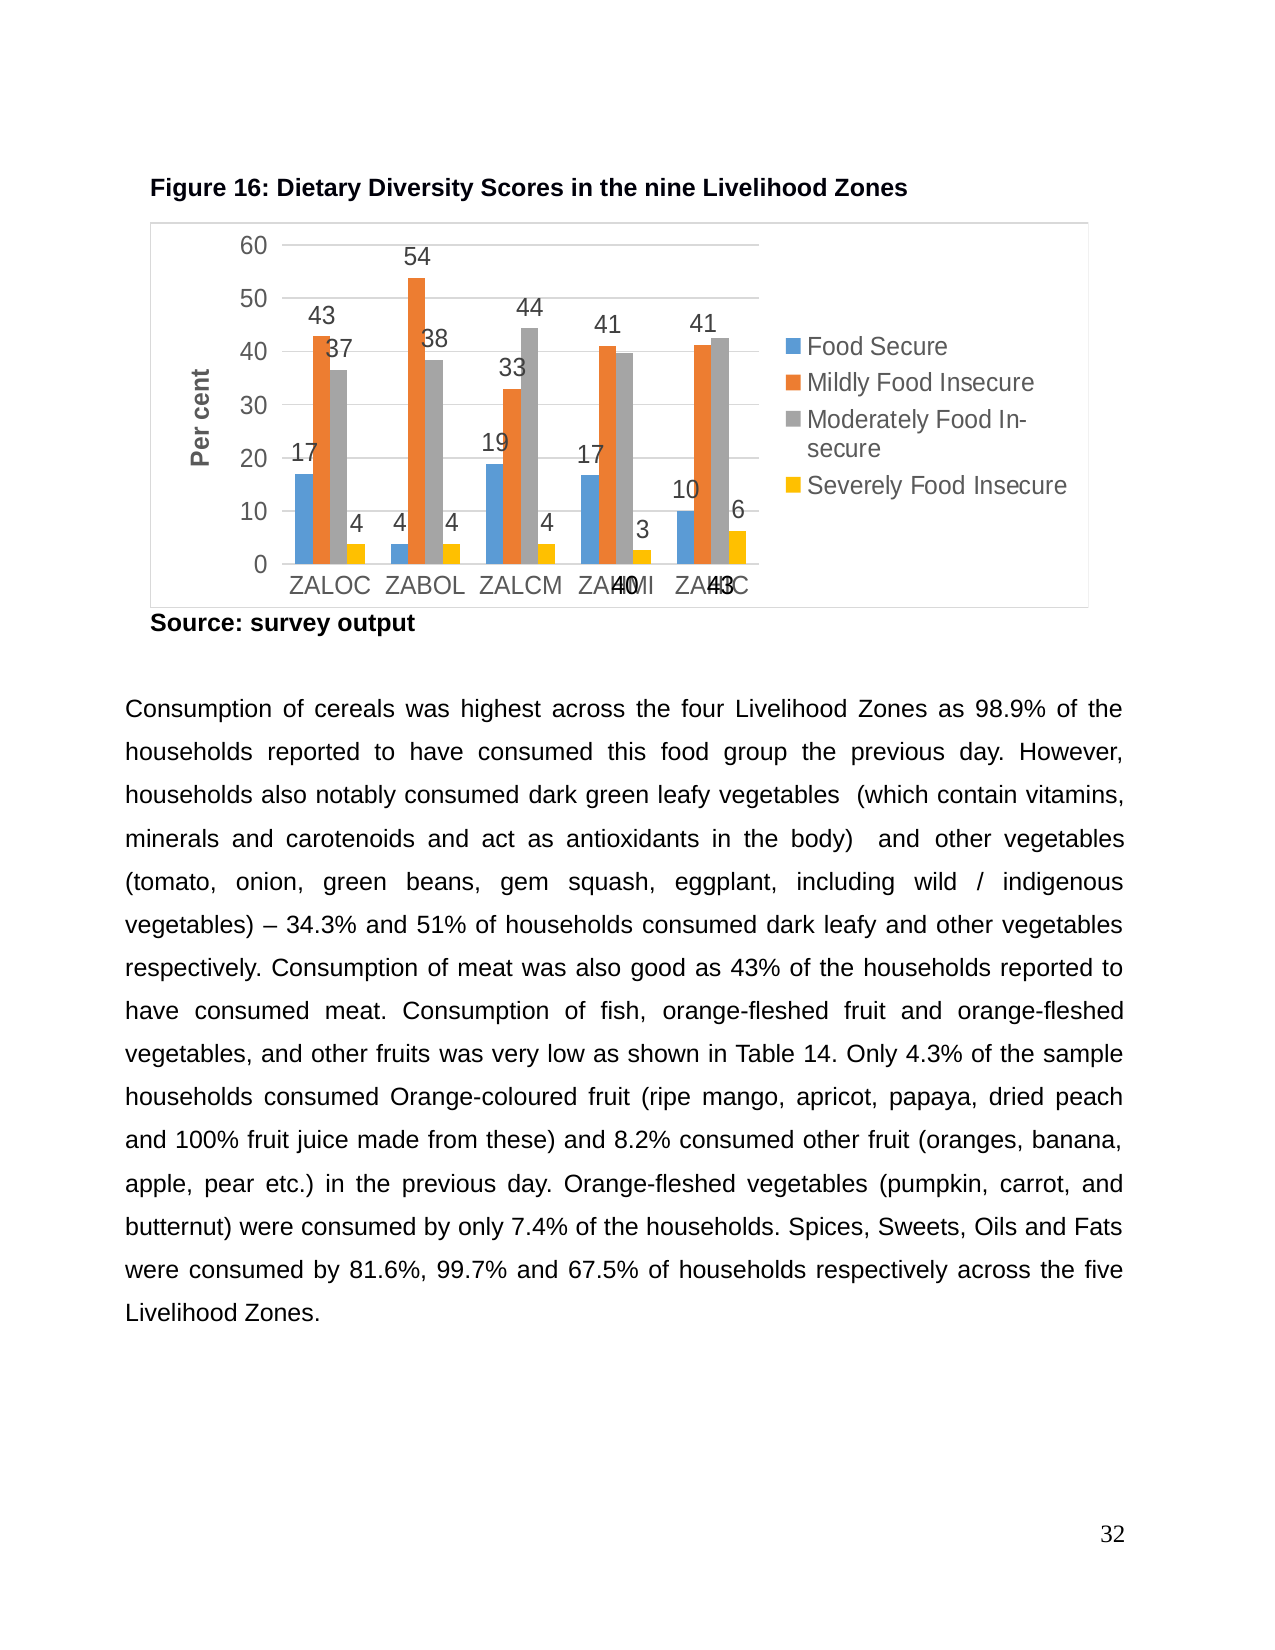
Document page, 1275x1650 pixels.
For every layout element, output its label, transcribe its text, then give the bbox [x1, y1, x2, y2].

text Figure 16: Dietary Diversity Scores in the nine Livelihood Zones [150, 173, 1125, 202]
text Source: survey output [150, 608, 1125, 637]
text Consumption of cereals was highest across the four Livelihood Zones as 98.9% of the households reported to have consumed this food group the previous day. However, households also notably consumed dark green leafy vegetables (which contain vitamins, minerals and carotenoids and act as antioxidants in the body) and other vegetables (tomato, onion, green beans, gem squash, eggplant, including wild / indigenous vegetables) – 34.3% and 51% of households consumed dark leafy and other vegetables respectively. Consumption of meat was also good as 43% of the households reported to have consumed meat. Consumption of fish, orange-fleshed fruit and orange-fleshed vegetables, and other fruits was very low as shown in Table 14. Only 4.3% of the sample households consumed Orange-coloured fruit (ripe mango, apricot, papaya, dried peach and 100% fruit juice made from these) and 8.2% consumed other fruit (oranges, banana, apple, pear etc.) in the previous day. Orange-fleshed vegetables (pumpkin, carrot, and butternut) were consumed by only 7.4% of the households. Spices, Sweets, Oils and Fats were consumed by 81.6%, 99.7% and 67.5% of households respectively across the five Livelihood Zones. [125, 694, 1125, 1327]
